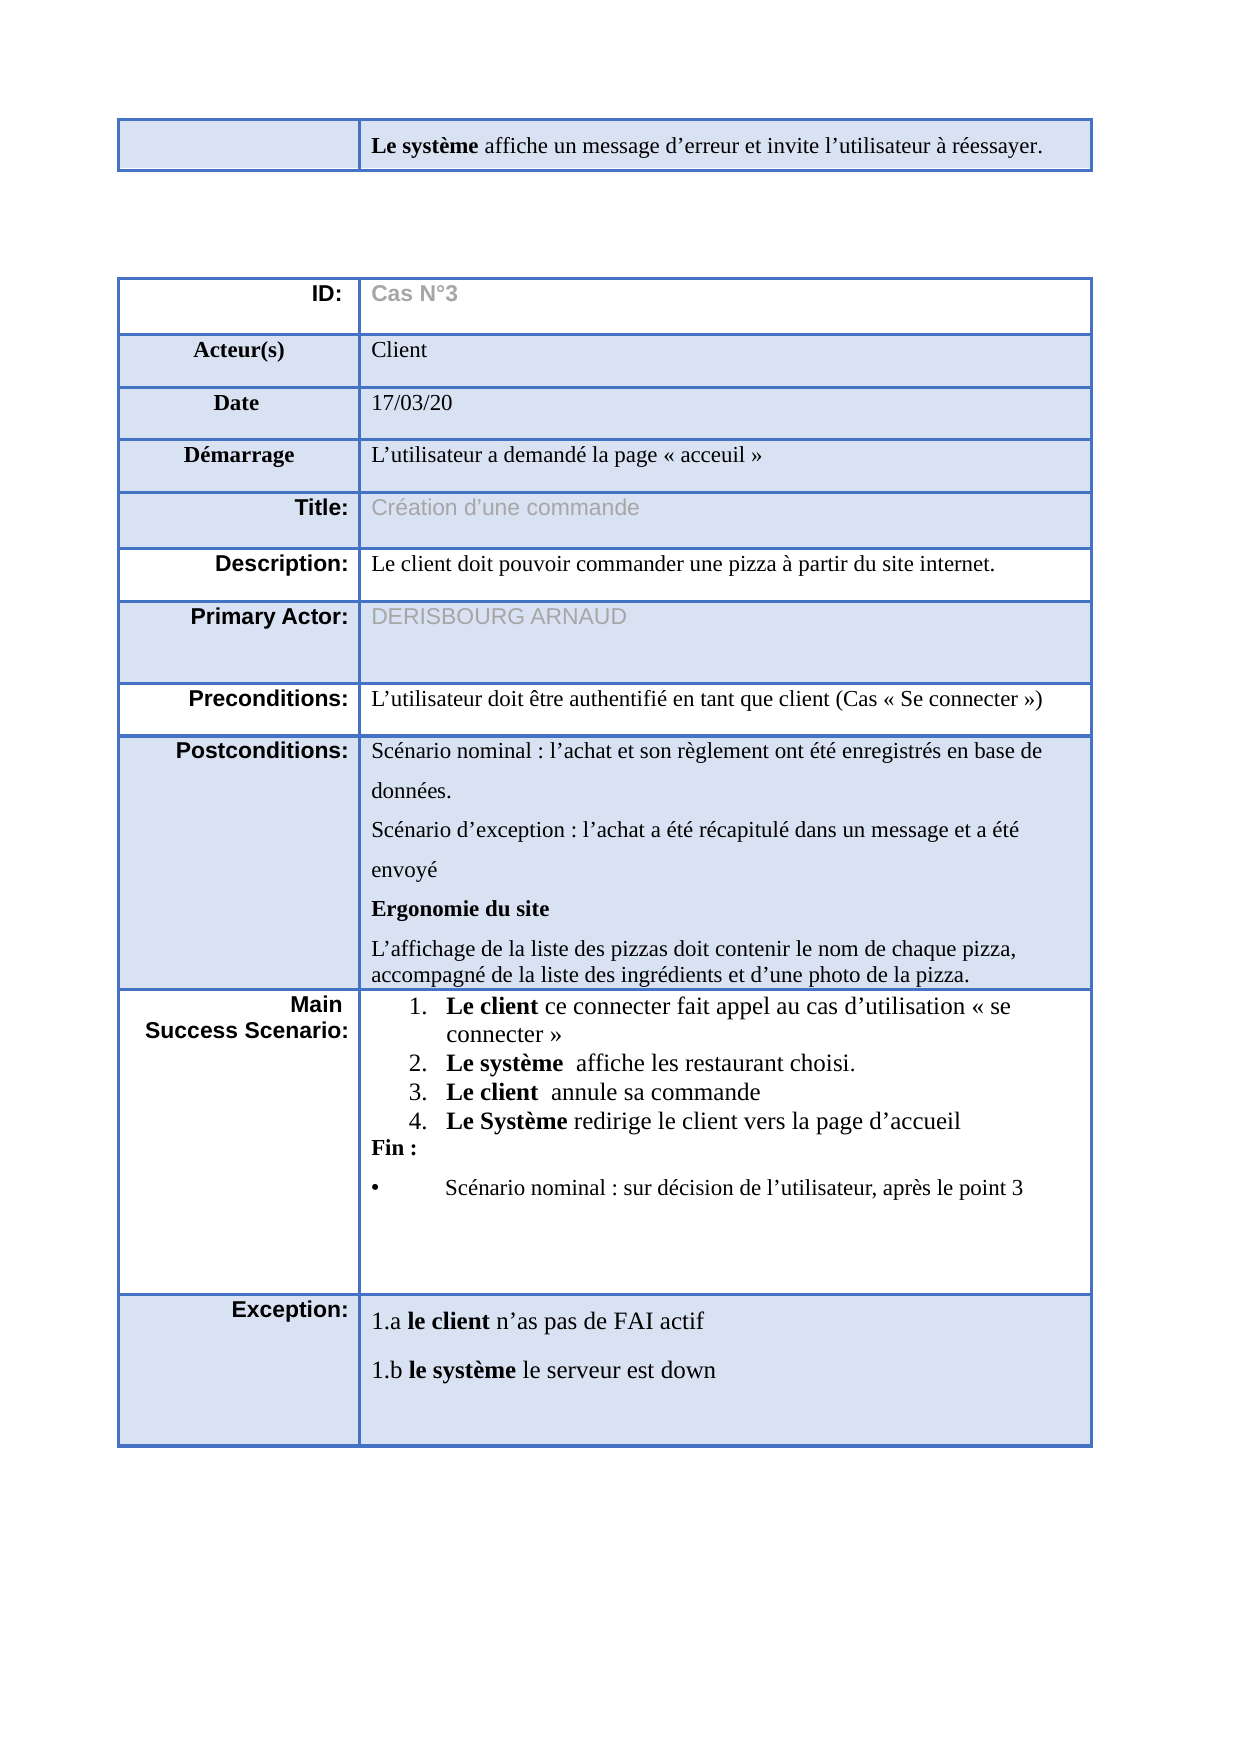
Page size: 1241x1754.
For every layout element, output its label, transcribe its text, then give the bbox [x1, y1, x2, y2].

table_cell Le système affiche un message d’erreur et invite l’utilisateur à réessayer. [361, 121, 1090, 168]
table_cell L’utilisateur doit être authentifié en tant que client (Cas « Se connecter ») [361, 685, 1090, 734]
table_cell Démarrage [120, 441, 358, 491]
table_cell L’utilisateur a demandé la page « acceuil » [361, 441, 1090, 491]
table_cell Main Success Scenario: [120, 991, 358, 1292]
table_cell Title: [120, 494, 358, 547]
table_cell DERISBOURG ARNAUD [361, 603, 1090, 682]
table_cell Primary Actor: [120, 603, 358, 682]
table_header Cas N°3 [361, 280, 1090, 333]
table_cell 1.a le client n’as pas de FAI actif 1.b le système le serveur est down [361, 1296, 1090, 1444]
table_cell Le client ce connecter fait appel au cas d’utilisation « se connecter » Le système affiche les restaurant choisi. Le client annule sa commande Le Système redirige le client vers la page d’accueil Fin : Scénario nominal : sur décision de l’utilisateur, après le point 3 [361, 991, 1090, 1292]
table_cell Scénario nominal : l’achat et son règlement ont été enregistrés en base de données. Scénario d’exception : l’achat a été récapitulé dans un message et a été envoyé Ergonomie du site L’affichage de la liste des pizzas doit contenir le nom de chaque pizza, accompagné de la liste des ingrédients et d’une photo de la pizza. [361, 738, 1090, 988]
table_cell Description: [120, 550, 358, 599]
table_cell Postconditions: [120, 738, 358, 988]
table_cell Création d’une commande [361, 494, 1090, 547]
table_cell [120, 121, 358, 168]
table_cell Le client doit pouvoir commander une pizza à partir du site internet. [361, 550, 1090, 599]
table_cell Preconditions: [120, 685, 358, 734]
table_cell Acteur(s) [120, 336, 358, 386]
table_header ID: [120, 280, 358, 333]
table_cell Client [361, 336, 1090, 386]
table_cell 17/03/20 [361, 389, 1090, 438]
table_cell Date [120, 389, 358, 438]
table_cell Exception: [120, 1296, 358, 1444]
